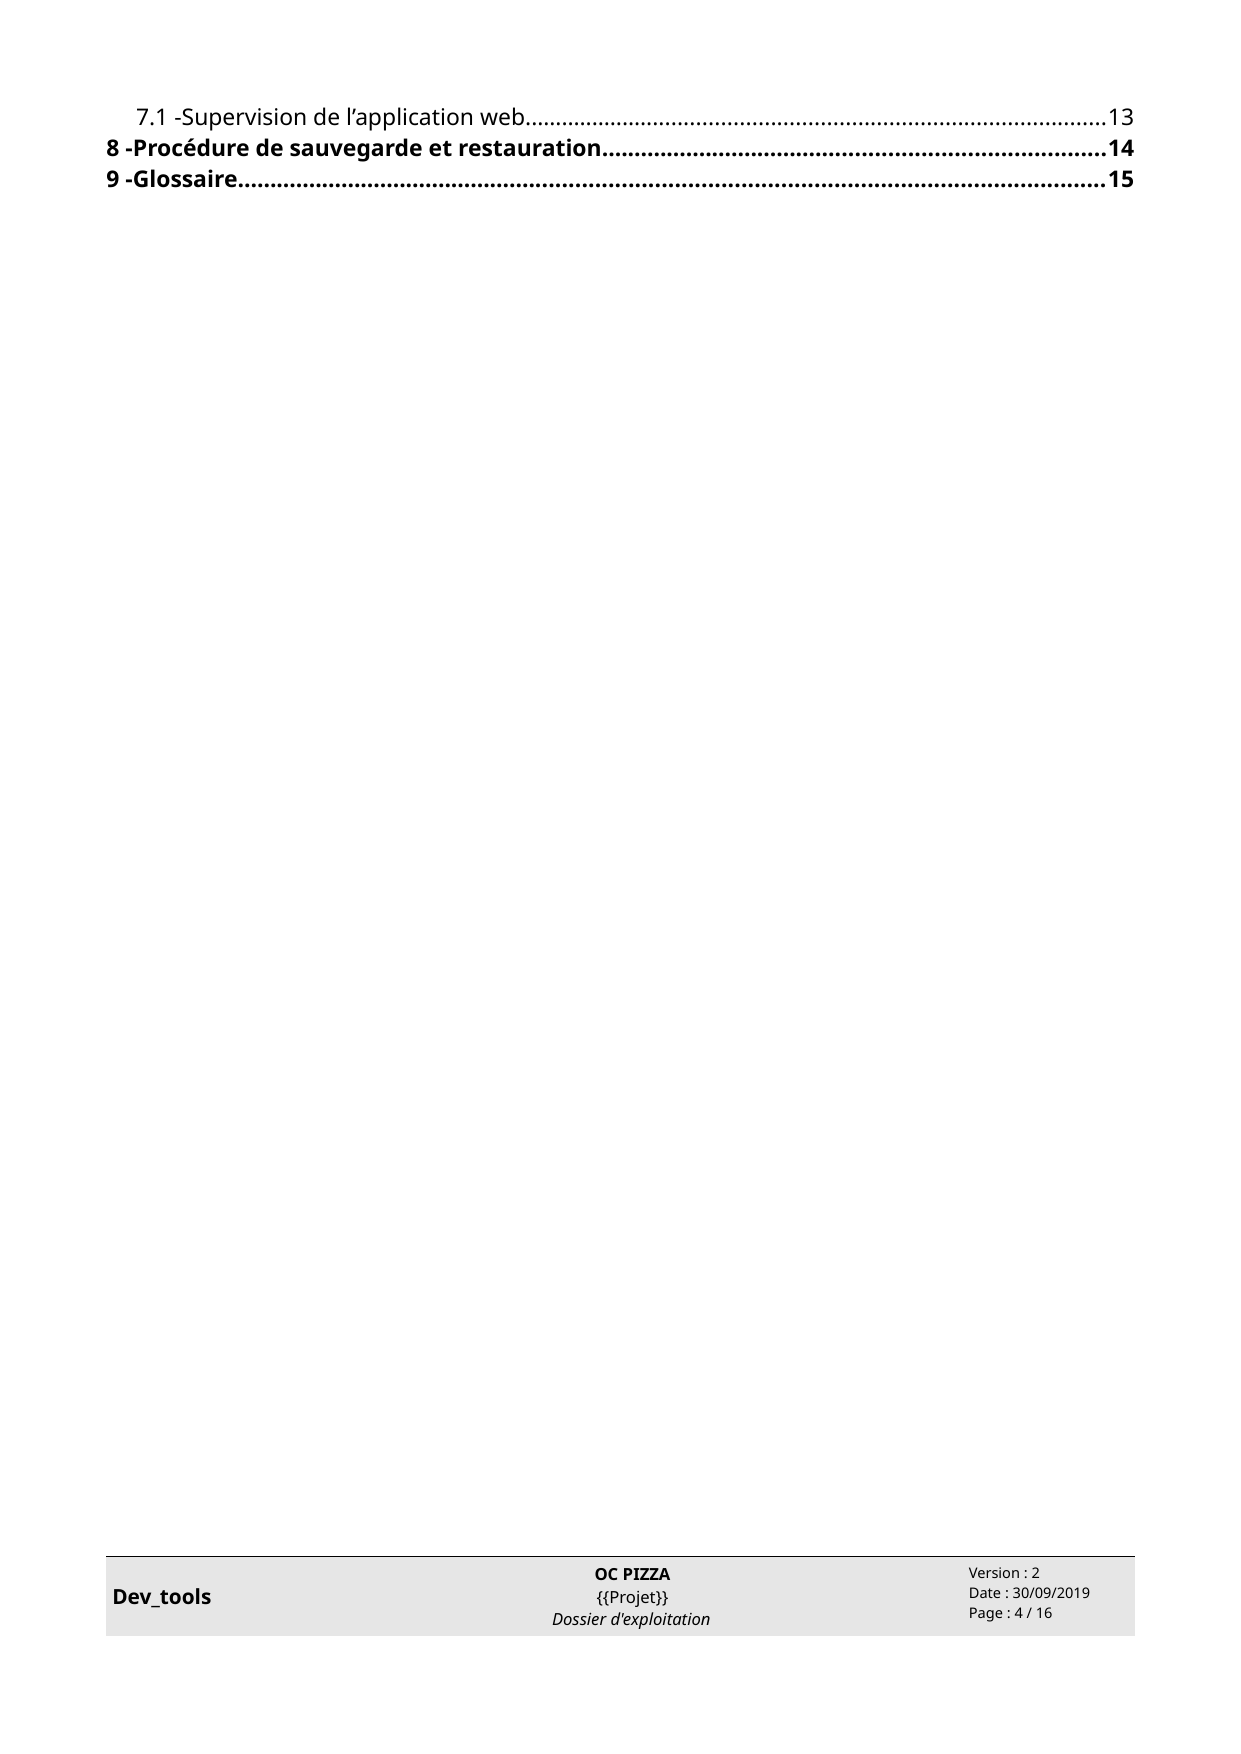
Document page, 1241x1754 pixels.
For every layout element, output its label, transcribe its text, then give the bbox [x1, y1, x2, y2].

text 9 -Glossaire 15 [106, 163, 1134, 194]
text 7.1 -Supervision de l’application web 13 [136, 100, 1134, 132]
text 8 -Procédure de sauvegarde et restauration 14 [106, 132, 1134, 163]
